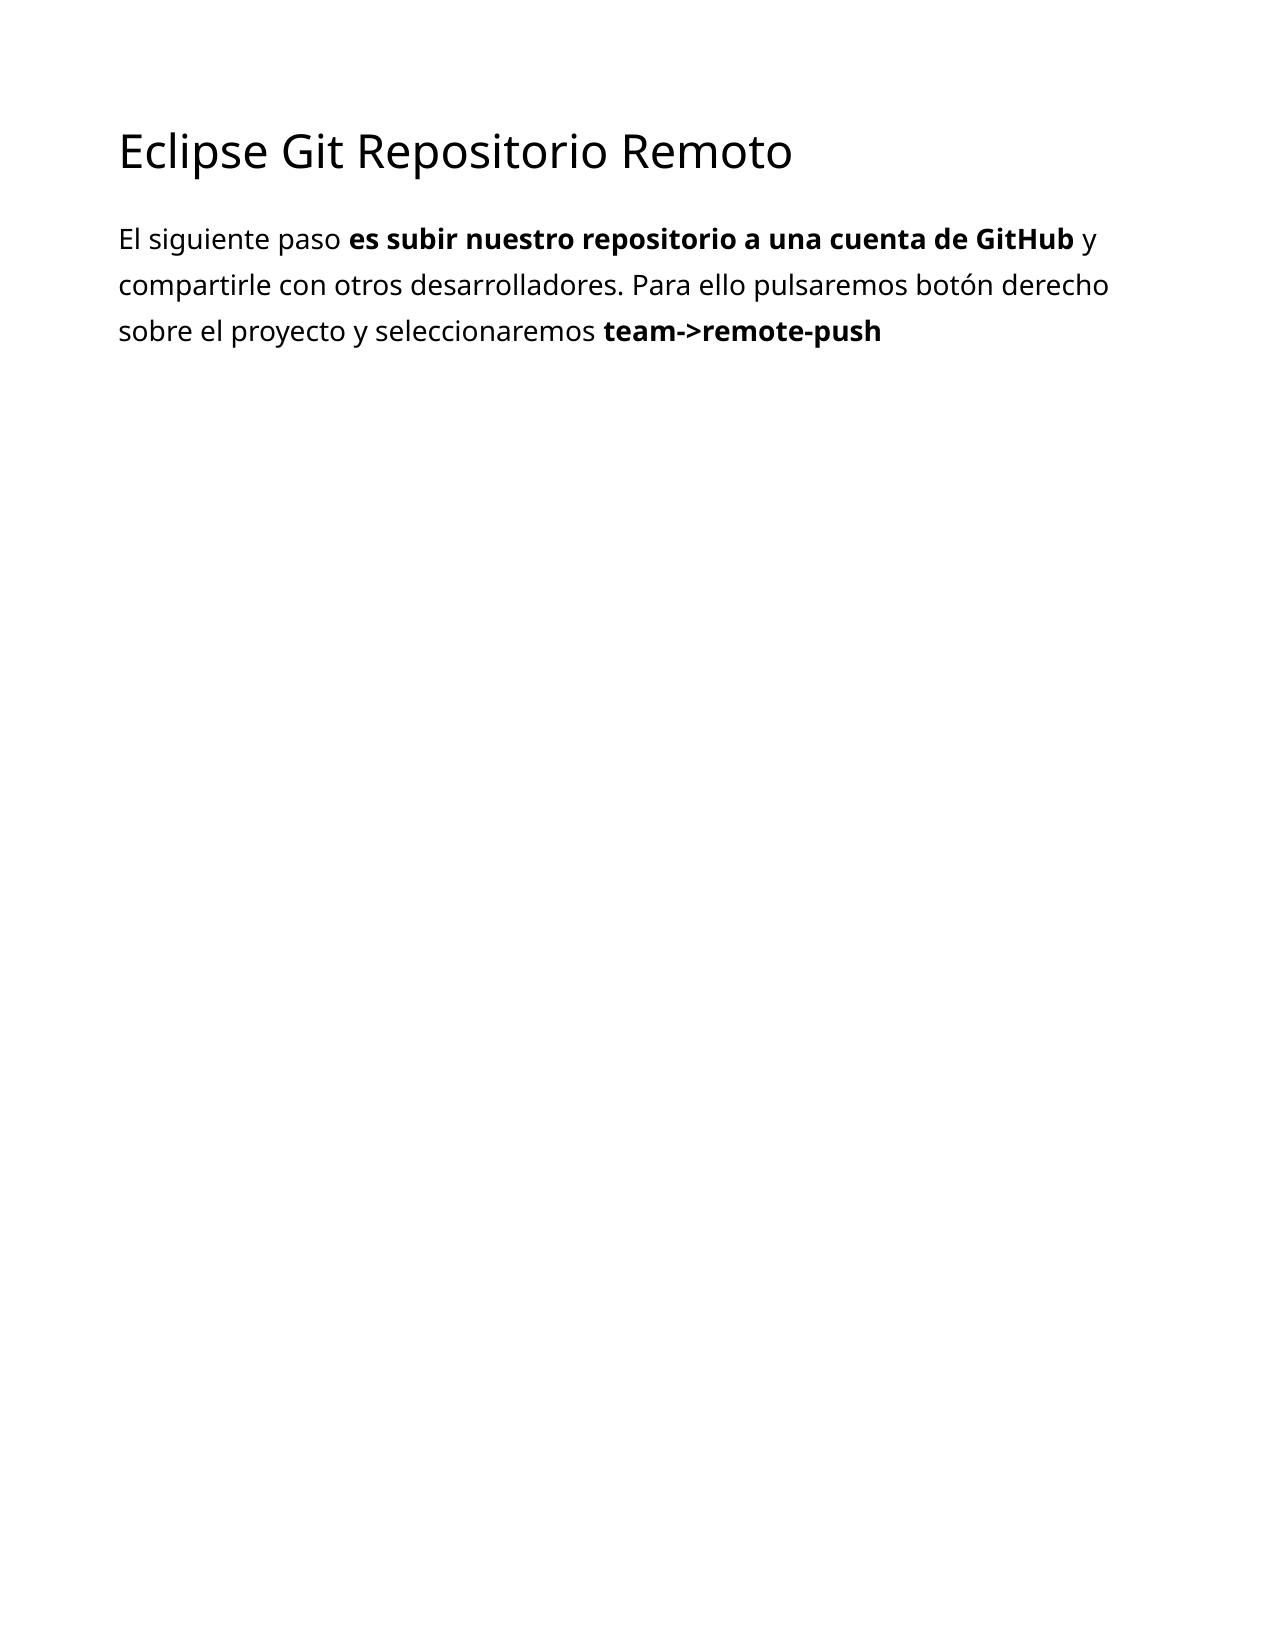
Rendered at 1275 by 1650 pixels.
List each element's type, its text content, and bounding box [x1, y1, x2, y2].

subtitle Eclipse Git Repositorio Remoto [118, 118, 1157, 182]
text El siguiente paso es subir nuestro repositorio a una cuenta de GitHub y compartirle con otros desarrolladores. Para ello pulsaremos botón derecho sobre el proyecto y seleccionaremos team->remote-push [118, 220, 1157, 350]
